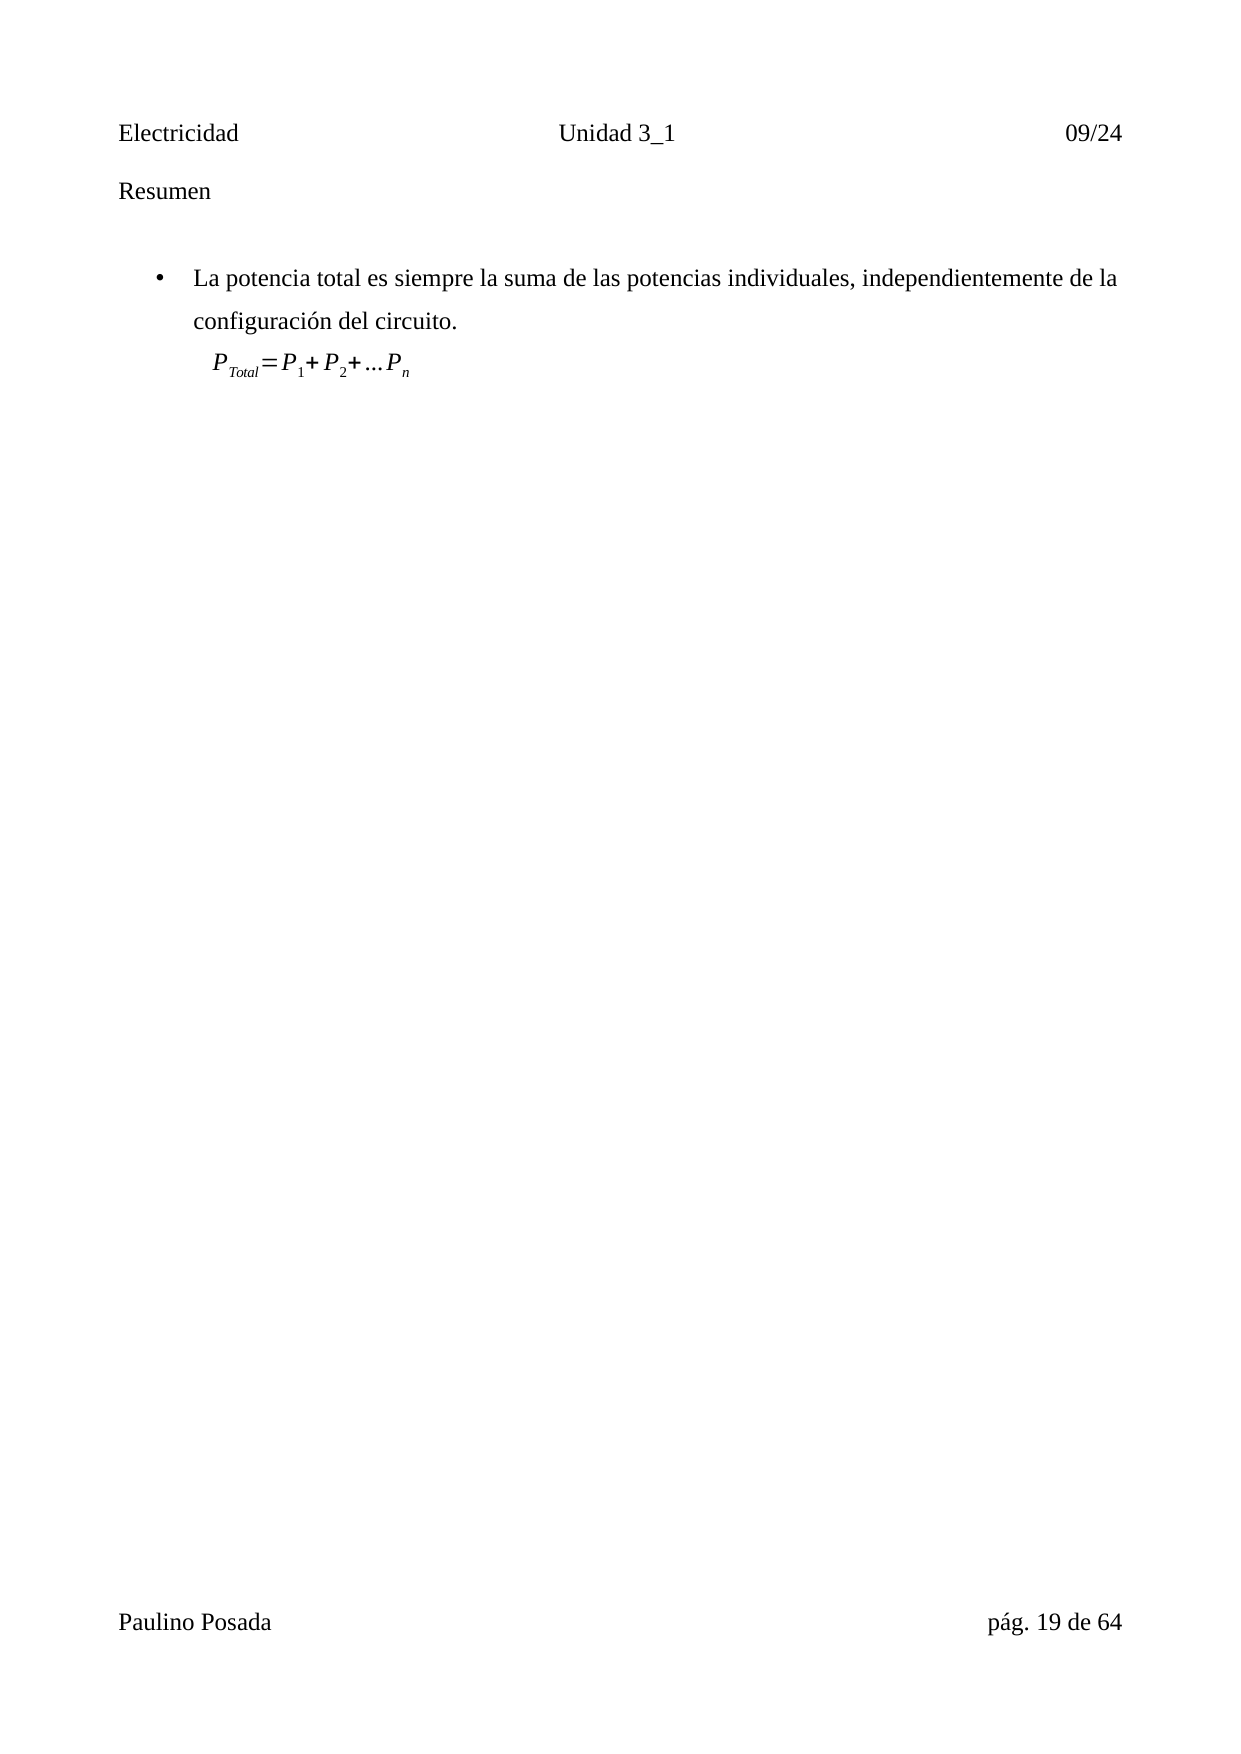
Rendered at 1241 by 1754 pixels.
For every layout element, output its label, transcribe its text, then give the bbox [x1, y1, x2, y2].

text Resumen [118, 176, 1122, 205]
list La potencia total es siempre la suma de las potencias individuales, independientemente de la configuración del circuito. [156, 263, 1122, 334]
